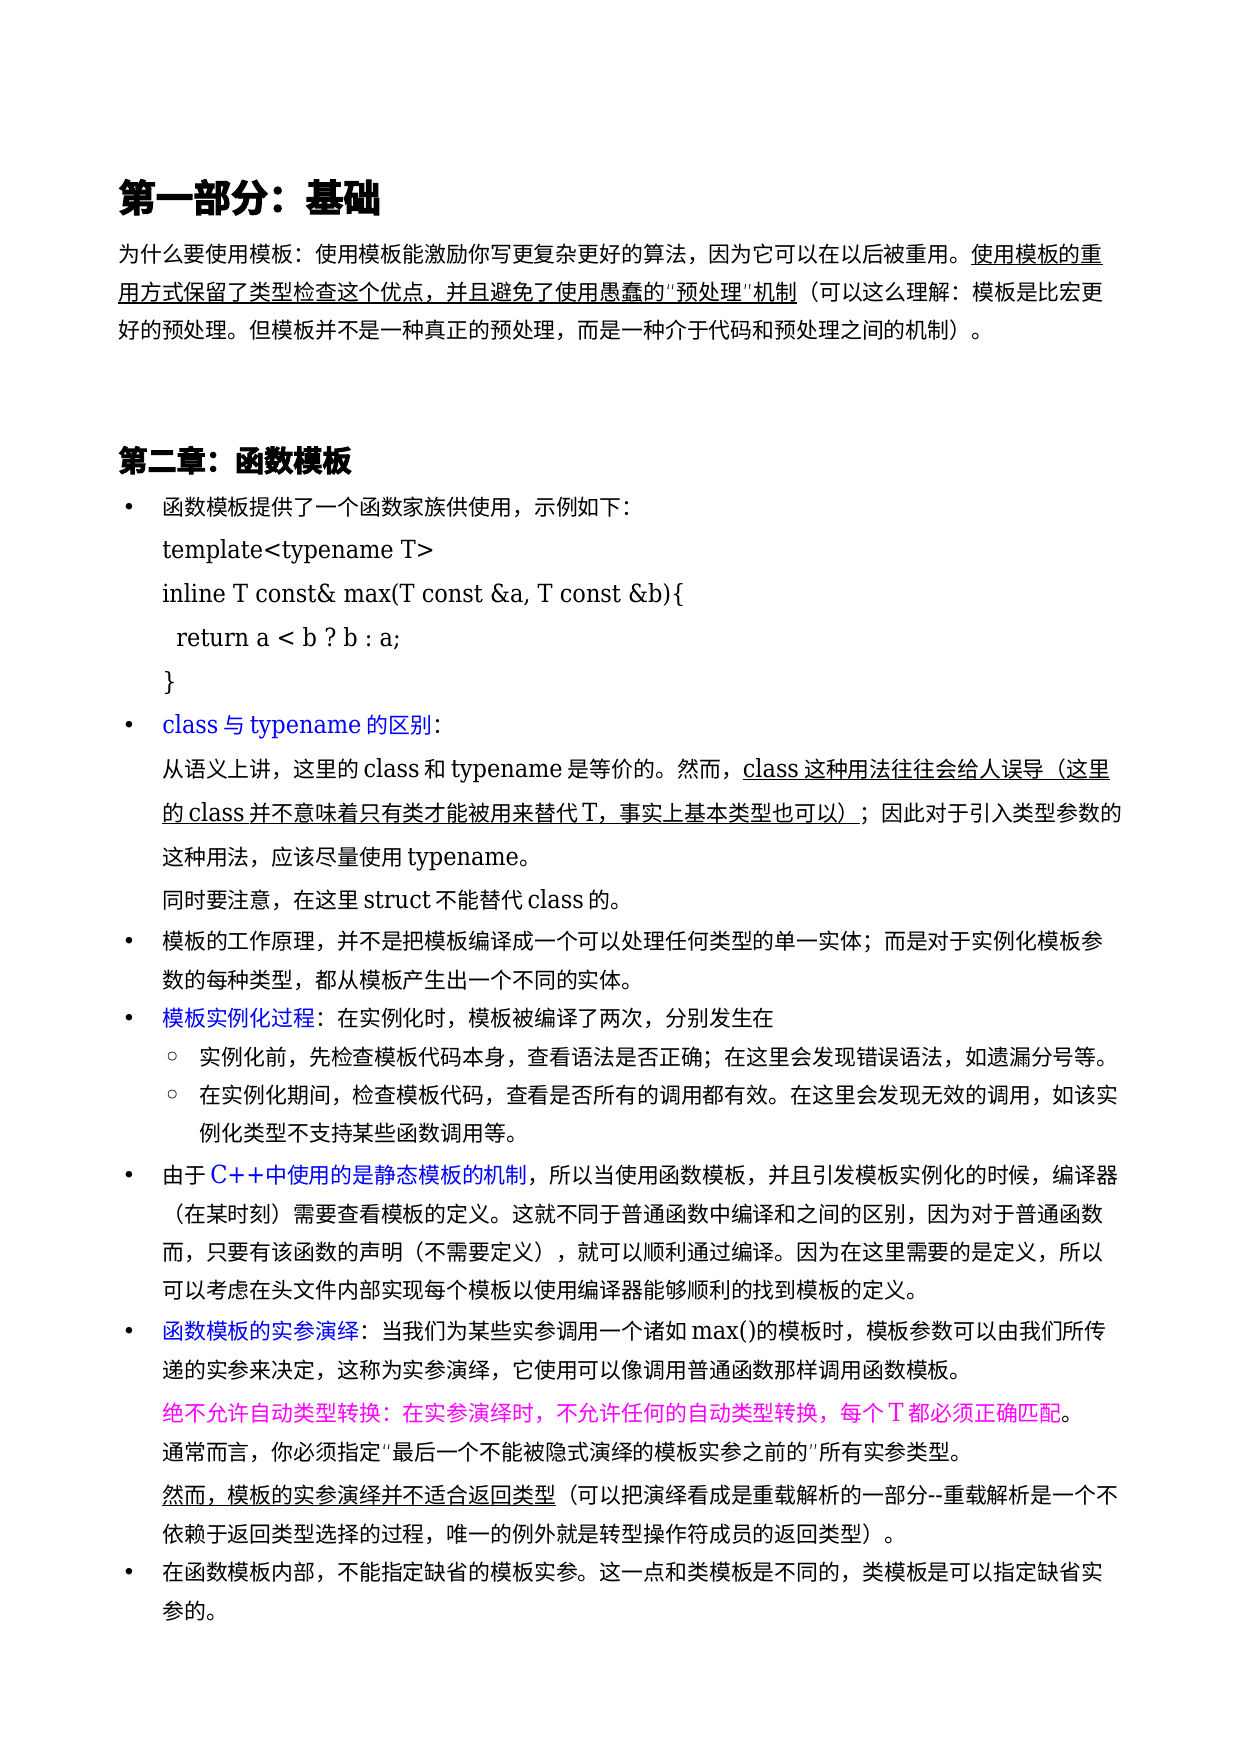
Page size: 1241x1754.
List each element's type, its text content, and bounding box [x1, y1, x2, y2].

list 由于C++中使用的是静态模板的机制，所以当使用函数模板，并且引发模板实例化的时候，编译器（在某时刻）需要查看模板的定义。这就不同于普通函数中编译和之间的区别，因为对于普通函数而，只要有该函数的声明（不需要定义），就可以顺利通过编译。因为在这里需要的是定义，所以可以考虑在头文件内部实现每个模板以使用编译器能够顺利的找到模板的定义。 [124, 1160, 1122, 1304]
list class与typename的区别： 从语义上讲，这里的class和typename是等价的。然而，class这种用法往往会给人误导（这里的class并不意味着只有类才能被用来替代T，事实上基本类型也可以）；因此对于引入类型参数的这种用法，应该尽量使用typename。 同时要注意，在这里struct不能替代class的。 [124, 711, 1122, 915]
list 模板实例化过程：在实例化时，模板被编译了两次，分别发生在 [124, 1006, 1122, 1032]
list 在函数模板内部，不能指定缺省的模板实参。这一点和类模板是不同的，类模板是可以指定缺省实参的。 [124, 1560, 1122, 1624]
list 模板的工作原理，并不是把模板编译成一个可以处理任何类型的单一实体；而是对于实例化模板参数的每种类型，都从模板产生出一个不同的实体。 [124, 929, 1122, 993]
list 实例化前，先检查模板代码本身，查看语法是否正确；在这里会发现错误语法，如遗漏分号等。 [162, 1044, 1122, 1070]
list 函数模板的实参演绎：当我们为某些实参调用一个诸如max()的模板时，模板参数可以由我们所传递的实参来决定，这称为实参演绎，它使用可以像调用普通函数那样调用函数模板。 绝不允许自动类型转换：在实参演绎时，不允许任何的自动类型转换，每个T都必须正确匹配。 通常而言，你必须指定“最后一个不能被隐式演绎的模板实参之前的”所有实参类型。 然而，模板的实参演绎并不适合返回类型（可以把演绎看成是重载解析的一部分--重载解析是一个不依赖于返回类型选择的过程，唯一的例外就是转型操作符成员的返回类型）。 [124, 1316, 1122, 1548]
subtitle 第一部分：基础 [118, 177, 1122, 220]
list 在实例化期间，检查模板代码，查看是否所有的调用都有效。在这里会发现无效的调用，如该实例化类型不支持某些函数调用等。 [162, 1083, 1122, 1147]
text 为什么要使用模板：使用模板能激励你写更复杂更好的算法，因为它可以在以后被重用。使用模板的重用方式保留了类型检查这个优点，并且避免了使用愚蠢的“预处理”机制（可以这么理解：模板是比宏更好的预处理。但模板并不是一种真正的预处理，而是一种介于代码和预处理之间的机制）。 [118, 242, 1122, 344]
list 函数模板提供了一个函数家族供使用，示例如下： template<typename T> inline T const& max(T const &a, T const &b){ return a < b ? b : a; } [124, 495, 1122, 696]
subtitle 第二章：函数模板 [118, 444, 1122, 478]
